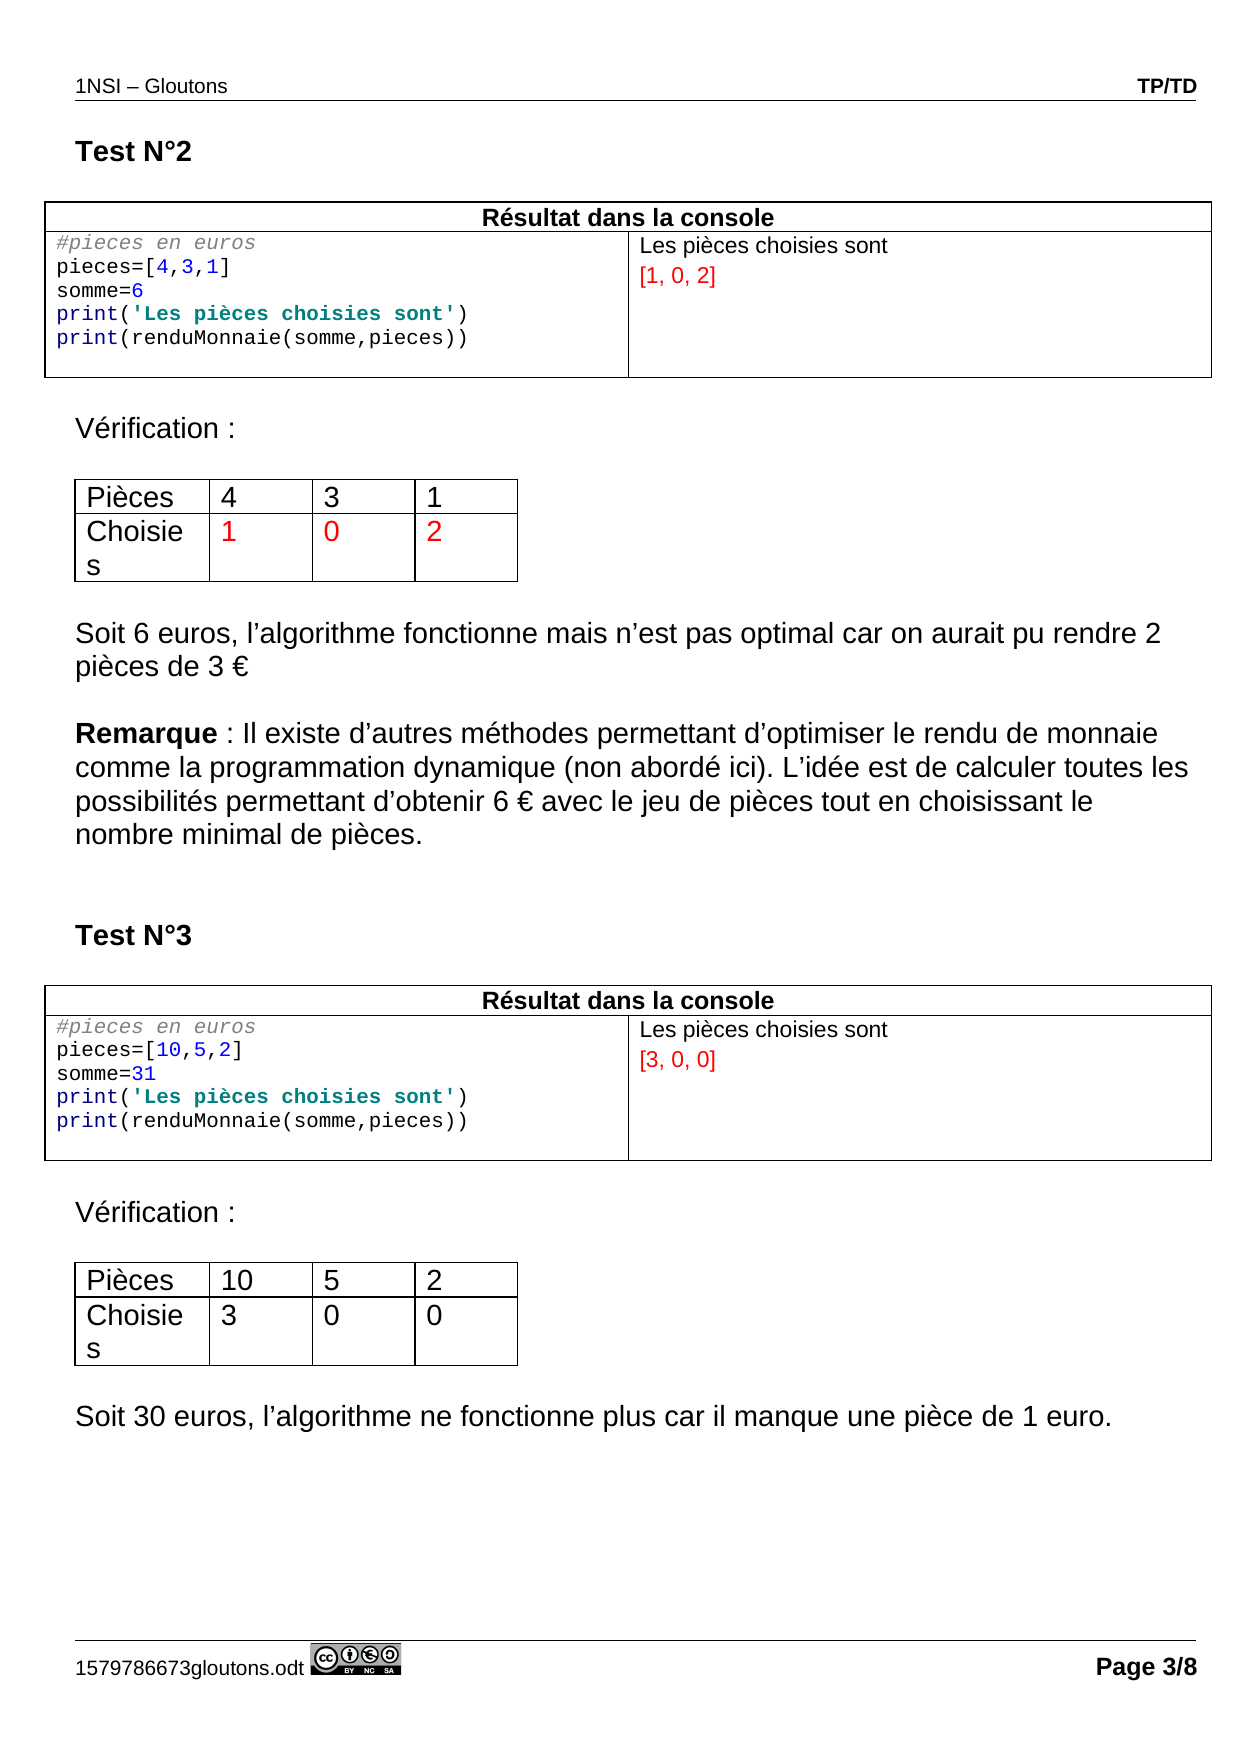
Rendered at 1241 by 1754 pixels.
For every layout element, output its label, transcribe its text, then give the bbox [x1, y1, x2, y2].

table_header 2 [416, 1263, 517, 1296]
picture [310, 1643, 402, 1675]
text Remarque : Il existe d’autres méthodes permettant d’optimiser le rendu de monnaie comme la programmation dynamique (non abordé ici). L’idée est de calculer toutes les possibilités permettant d’obtenir 6 € avec le jeu de pièces tout en choisissant le nombre minimal de pièces. [75, 716, 1196, 851]
table_header 3 [313, 480, 414, 513]
table_cell 0 [313, 514, 414, 581]
text Test N°2 [75, 134, 1196, 168]
table_header 10 [210, 1263, 312, 1296]
table_cell 3 [210, 1298, 312, 1364]
text Vérification : [75, 1195, 1196, 1228]
table_header 1 [416, 480, 517, 513]
table_cell #pieces en euros pieces=[4,3,1] somme=6 print('Les pièces choisies sont') print(renduMonnaie(somme,pieces)) [46, 232, 628, 377]
table_cell #pieces en euros pieces=[10,5,2] somme=31 print('Les pièces choisies sont') print(renduMonnaie(somme,pieces)) [46, 1016, 628, 1160]
table_header 5 [313, 1263, 414, 1296]
text Vérification : [75, 411, 1196, 445]
table_cell Choisies [76, 1298, 209, 1364]
table_cell Les pièces choisies sont [1, 0, 2] [629, 232, 1211, 377]
table_header Résultat dans la console [46, 986, 1211, 1014]
table_cell 0 [416, 1298, 517, 1364]
table_header Pièces [76, 1263, 209, 1296]
text Soit 6 euros, l’algorithme fonctionne mais n’est pas optimal car on aurait pu rendre 2 pièces de 3 € [75, 616, 1196, 683]
table_header 4 [210, 480, 312, 513]
table_cell Choisies [76, 514, 209, 581]
table_header Résultat dans la console [46, 203, 1211, 231]
table_header Pièces [76, 480, 209, 513]
table_cell 0 [313, 1298, 414, 1364]
text Soit 30 euros, l’algorithme ne fonctionne plus car il manque une pièce de 1 euro. [75, 1399, 1196, 1433]
table_cell 1 [210, 514, 312, 581]
table_cell Les pièces choisies sont [3, 0, 0] [629, 1016, 1211, 1160]
text Test N°3 [75, 918, 1196, 951]
table_cell 2 [416, 514, 517, 581]
